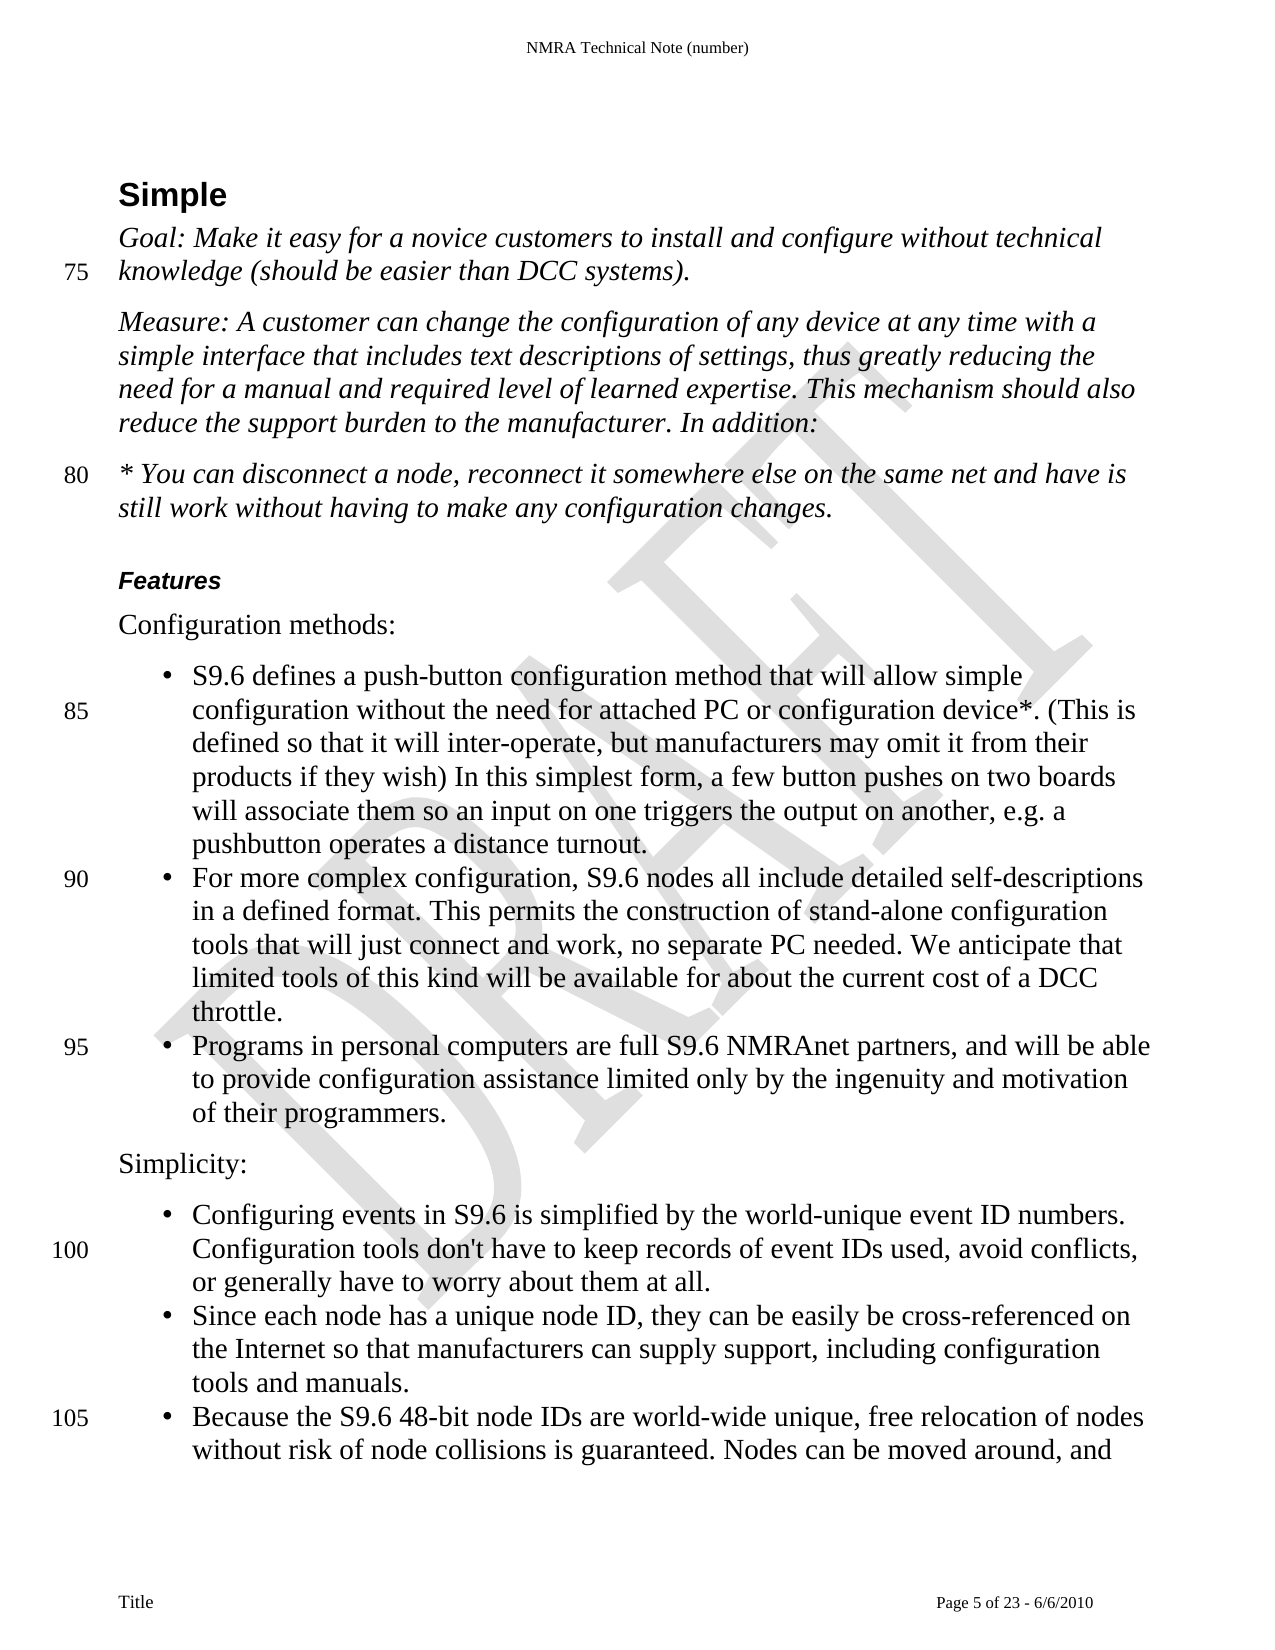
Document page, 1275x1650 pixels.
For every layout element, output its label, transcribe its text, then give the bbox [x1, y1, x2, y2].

text * You can disconnect a node, reconnect it somewhere else on the same net and have is still work without having to make any configuration changes. [118, 456, 781, 523]
list Configuring events in S9.6 is simplified by the world-unique event ID numbers. Configuration tools don't have to keep records of event IDs used, avoid conflicts, or generally have to worry about them at all. [442, 1197, 1157, 1298]
list S9.6 defines a push-button configuration method that will allow simple configuration without the need for attached PC or configuration device*. (This is defined so that it will inter-operate, but manufacturers may omit it from their products if they wish) In this simplest form, a few button pushes on two boards will associate them so an input on one triggers the output on another, e.g. a pushbutton operates a distance turnout. [558, 714, 696, 856]
list Programs in personal computers are full S9.6 NMRAnet partners, and will be able to provide configuration assistance limited only by the ingenuity and motivation of their programmers. [534, 1028, 1157, 1128]
list For more complex configuration, S9.6 nodes all include detailed self-descriptions in a defined format. This permits the construction of stand-alone configuration tools that will just connect and work, no separate PC needed. We anticipate that limited tools of this kind will be available for about the current cost of a DCC throttle. [512, 860, 1157, 1028]
subtitle Features [118, 566, 655, 595]
subtitle Simple [118, 175, 1157, 213]
text [812, 607, 1002, 641]
text Configuration methods: [118, 607, 701, 641]
list Configuring events in S9.6 is simplified by the world-unique event ID numbers. Configuration tools don't have to keep records of event IDs used, avoid conflicts, or generally have to worry about them at all. [393, 1197, 493, 1247]
text [1011, 607, 1157, 641]
list Programs in personal computers are full S9.6 NMRAnet partners, and will be able to provide configuration assistance limited only by the ingenuity and motivation of their programmers. [224, 1028, 470, 1128]
list Programs in personal computers are full S9.6 NMRAnet partners, and will be able to provide configuration assistance limited only by the ingenuity and motivation of their programmers. [428, 1028, 584, 1128]
list Because the S9.6 48-bit node IDs are world-wide unique, free relocation of nodes without risk of node collisions is guaranteed. Nodes can be moved around, and [162, 1399, 1157, 1466]
list For more complex configuration, S9.6 nodes all include detailed self-descriptions in a defined format. This permits the construction of stand-alone configuration tools that will just connect and work, no separate PC needed. We anticipate that limited tools of this kind will be available for about the current cost of a DCC throttle. [366, 860, 515, 977]
list S9.6 defines a push-button configuration method that will allow simple configuration without the need for attached PC or configuration device*. (This is defined so that it will inter-operate, but manufacturers may omit it from their products if they wish) In this simplest form, a few button pushes on two boards will associate them so an input on one triggers the output on another, e.g. a pushbutton operates a distance turnout. [162, 658, 636, 860]
text [710, 607, 818, 641]
text [514, 1146, 1157, 1179]
text * You can disconnect a node, reconnect it somewhere else on the same net and have is still work without having to make any configuration changes. [860, 456, 1157, 523]
subtitle [970, 566, 1157, 595]
list S9.6 defines a push-button configuration method that will allow simple configuration without the need for attached PC or configuration device*. (This is defined so that it will inter-operate, but manufacturers may omit it from their products if they wish) In this simplest form, a few button pushes on two boards will associate them so an input on one triggers the output on another, e.g. a pushbutton operates a distance turnout. [535, 658, 1157, 860]
list Since each node has a unique node ID, they can be easily be cross-referenced on the Internet so that manufacturers can supply support, including configuration tools and manuals. [162, 1298, 1157, 1399]
list Programs in personal computers are full S9.6 NMRAnet partners, and will be able to provide configuration assistance limited only by the ingenuity and motivation of their programmers. [162, 1035, 281, 1128]
list For more complex configuration, S9.6 nodes all include detailed self-descriptions in a defined format. This permits the construction of stand-alone configuration tools that will just connect and work, no separate PC needed. We anticipate that limited tools of this kind will be available for about the current cost of a DCC throttle. [502, 973, 637, 1028]
text Simplicity: [118, 1146, 332, 1179]
subtitle [669, 566, 956, 595]
list For more complex configuration, S9.6 nodes all include detailed self-descriptions in a defined format. This permits the construction of stand-alone configuration tools that will just connect and work, no separate PC needed. We anticipate that limited tools of this kind will be available for about the current cost of a DCC throttle. [162, 860, 491, 1028]
text Goal: Make it easy for a novice customers to install and configure without technical knowledge (should be easier than DCC systems). [118, 220, 1157, 287]
list Configuring events in S9.6 is simplified by the world-unique event ID numbers. Configuration tools don't have to keep records of event IDs used, avoid conflicts, or generally have to worry about them at all. [162, 1197, 429, 1298]
text Measure: A customer can change the configuration of any device at any time with a simple interface that includes text descriptions of settings, thus greatly reducing the need for a manual and required level of learned expertise. This mechanism should also reduce the support burden to the manufacturer. In addition: [118, 304, 1157, 439]
text * You can disconnect a node, reconnect it somewhere else on the same net and have is still work without having to make any configuration changes. [757, 456, 884, 523]
list For more complex configuration, S9.6 nodes all include detailed self-descriptions in a defined format. This permits the construction of stand-alone configuration tools that will just connect and work, no separate PC needed. We anticipate that limited tools of this kind will be available for about the current cost of a DCC throttle. [217, 977, 380, 1028]
text [342, 1146, 493, 1179]
